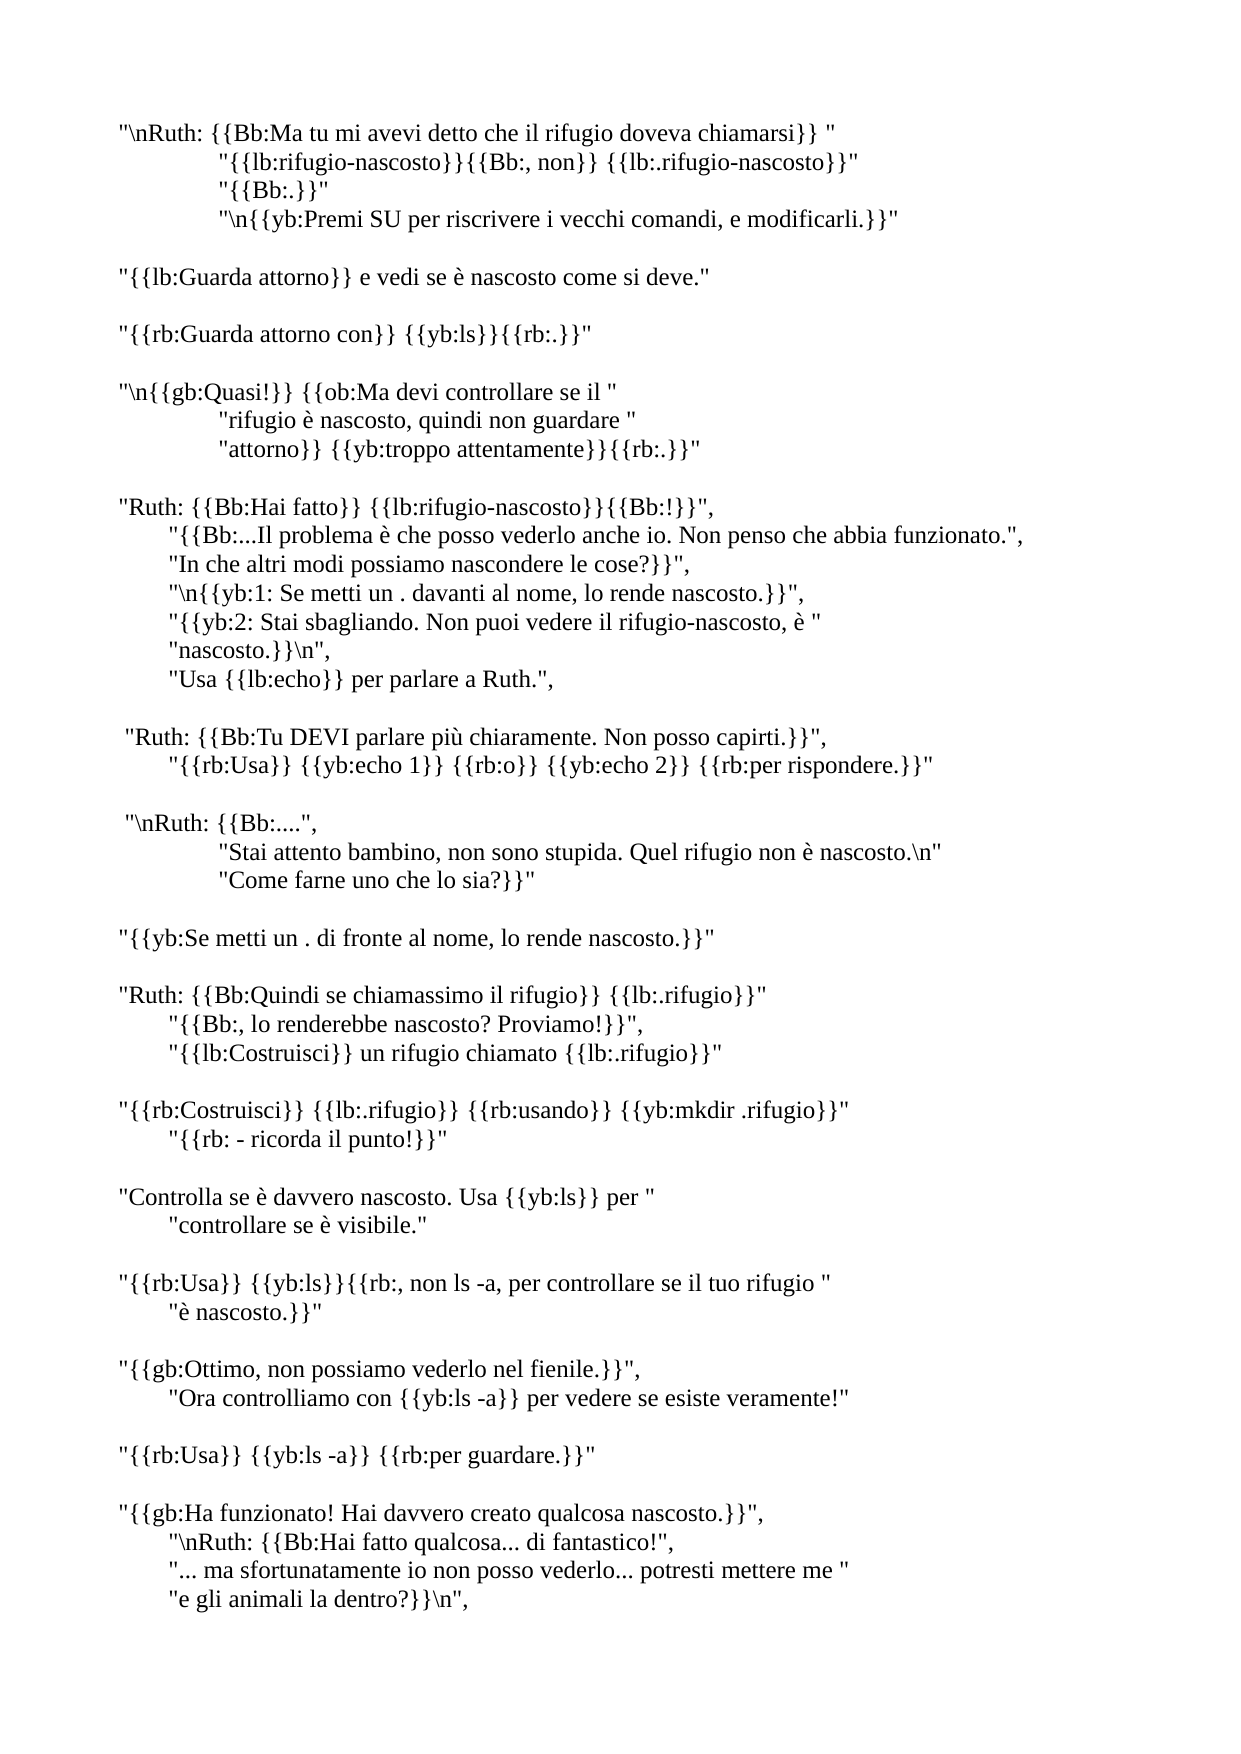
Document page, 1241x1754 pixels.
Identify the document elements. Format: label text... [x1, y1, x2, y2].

text "Ruth: {{Bb:Tu DEVI parlare più chiaramente. Non posso capirti.}}", [118, 722, 1122, 751]
text "nascosto.}}\n", [118, 636, 1122, 664]
text "Ruth: {{Bb:Hai fatto}} {{lb:rifugio-nascosto}}{{Bb:!}}", [118, 492, 1122, 521]
text "\n{{gb:Quasi!}} {{ob:Ma devi controllare se il " [118, 377, 1122, 406]
text "{{rb: - ricorda il punto!}}" [118, 1124, 1122, 1153]
text "{{gb:Ottimo, non possiamo vederlo nel fienile.}}", [118, 1354, 1122, 1383]
text "Ora controlliamo con {{yb:ls -a}} per vedere se esiste veramente!" [118, 1383, 1122, 1412]
text "Stai attento bambino, non sono stupida. Quel rifugio non è nascosto.\n" [118, 837, 1122, 866]
text "{{Bb:.}}" [118, 176, 1122, 204]
text "Controlla se è davvero nascosto. Usa {{yb:ls}} per " [118, 1182, 1122, 1211]
text "\nRuth: {{Bb:....", [118, 808, 1122, 837]
text "{{lb:Costruisci}} un rifugio chiamato {{lb:.rifugio}}" [118, 1038, 1122, 1067]
text "{{Bb:...Il problema è che posso vederlo anche io. Non penso che abbia funzionato.", [118, 521, 1122, 549]
text "attorno}} {{yb:troppo attentamente}}{{rb:.}}" [118, 434, 1122, 463]
text "Usa {{lb:echo}} per parlare a Ruth.", [118, 664, 1122, 693]
text "{{rb:Usa}} {{yb:ls}}{{rb:, non ls -a, per controllare se il tuo rifugio " [118, 1268, 1122, 1297]
text "rifugio è nascosto, quindi non guardare " [118, 406, 1122, 434]
text "{{rb:Costruisci}} {{lb:.rifugio}} {{rb:usando}} {{yb:mkdir .rifugio}}" [118, 1096, 1122, 1124]
text "Come farne uno che lo sia?}}" [118, 866, 1122, 894]
text "... ma sfortunatamente io non posso vederlo... potresti mettere me " [118, 1556, 1122, 1584]
text "\nRuth: {{Bb:Ma tu mi avevi detto che il rifugio doveva chiamarsi}} " [118, 118, 1122, 147]
text "\nRuth: {{Bb:Hai fatto qualcosa... di fantastico!", [118, 1527, 1122, 1556]
text "{{rb:Usa}} {{yb:echo 1}} {{rb:o}} {{yb:echo 2}} {{rb:per rispondere.}}" [118, 751, 1122, 779]
text "In che altri modi possiamo nascondere le cose?}}", [118, 549, 1122, 578]
text "\n{{yb:Premi SU per riscrivere i vecchi comandi, e modificarli.}}" [118, 204, 1122, 233]
text "{{rb:Guarda attorno con}} {{yb:ls}}{{rb:.}}" [118, 319, 1122, 348]
text "{{lb:Guarda attorno}} e vedi se è nascosto come si deve." [118, 262, 1122, 291]
text "{{lb:rifugio-nascosto}}{{Bb:, non}} {{lb:.rifugio-nascosto}}" [118, 147, 1122, 176]
text "{{yb:2: Stai sbagliando. Non puoi vedere il rifugio-nascosto, è " [118, 607, 1122, 636]
text "{{rb:Usa}} {{yb:ls -a}} {{rb:per guardare.}}" [118, 1441, 1122, 1469]
text "\n{{yb:1: Se metti un . davanti al nome, lo rende nascosto.}}", [118, 578, 1122, 607]
text "{{yb:Se metti un . di fronte al nome, lo rende nascosto.}}" [118, 923, 1122, 952]
text "e gli animali la dentro?}}\n", [118, 1584, 1122, 1613]
text "è nascosto.}}" [118, 1297, 1122, 1326]
text "{{gb:Ha funzionato! Hai davvero creato qualcosa nascosto.}}", [118, 1498, 1122, 1527]
text "{{Bb:, lo renderebbe nascosto? Proviamo!}}", [118, 1009, 1122, 1038]
text "Ruth: {{Bb:Quindi se chiamassimo il rifugio}} {{lb:.rifugio}}" [118, 981, 1122, 1009]
text "controllare se è visibile." [118, 1211, 1122, 1239]
